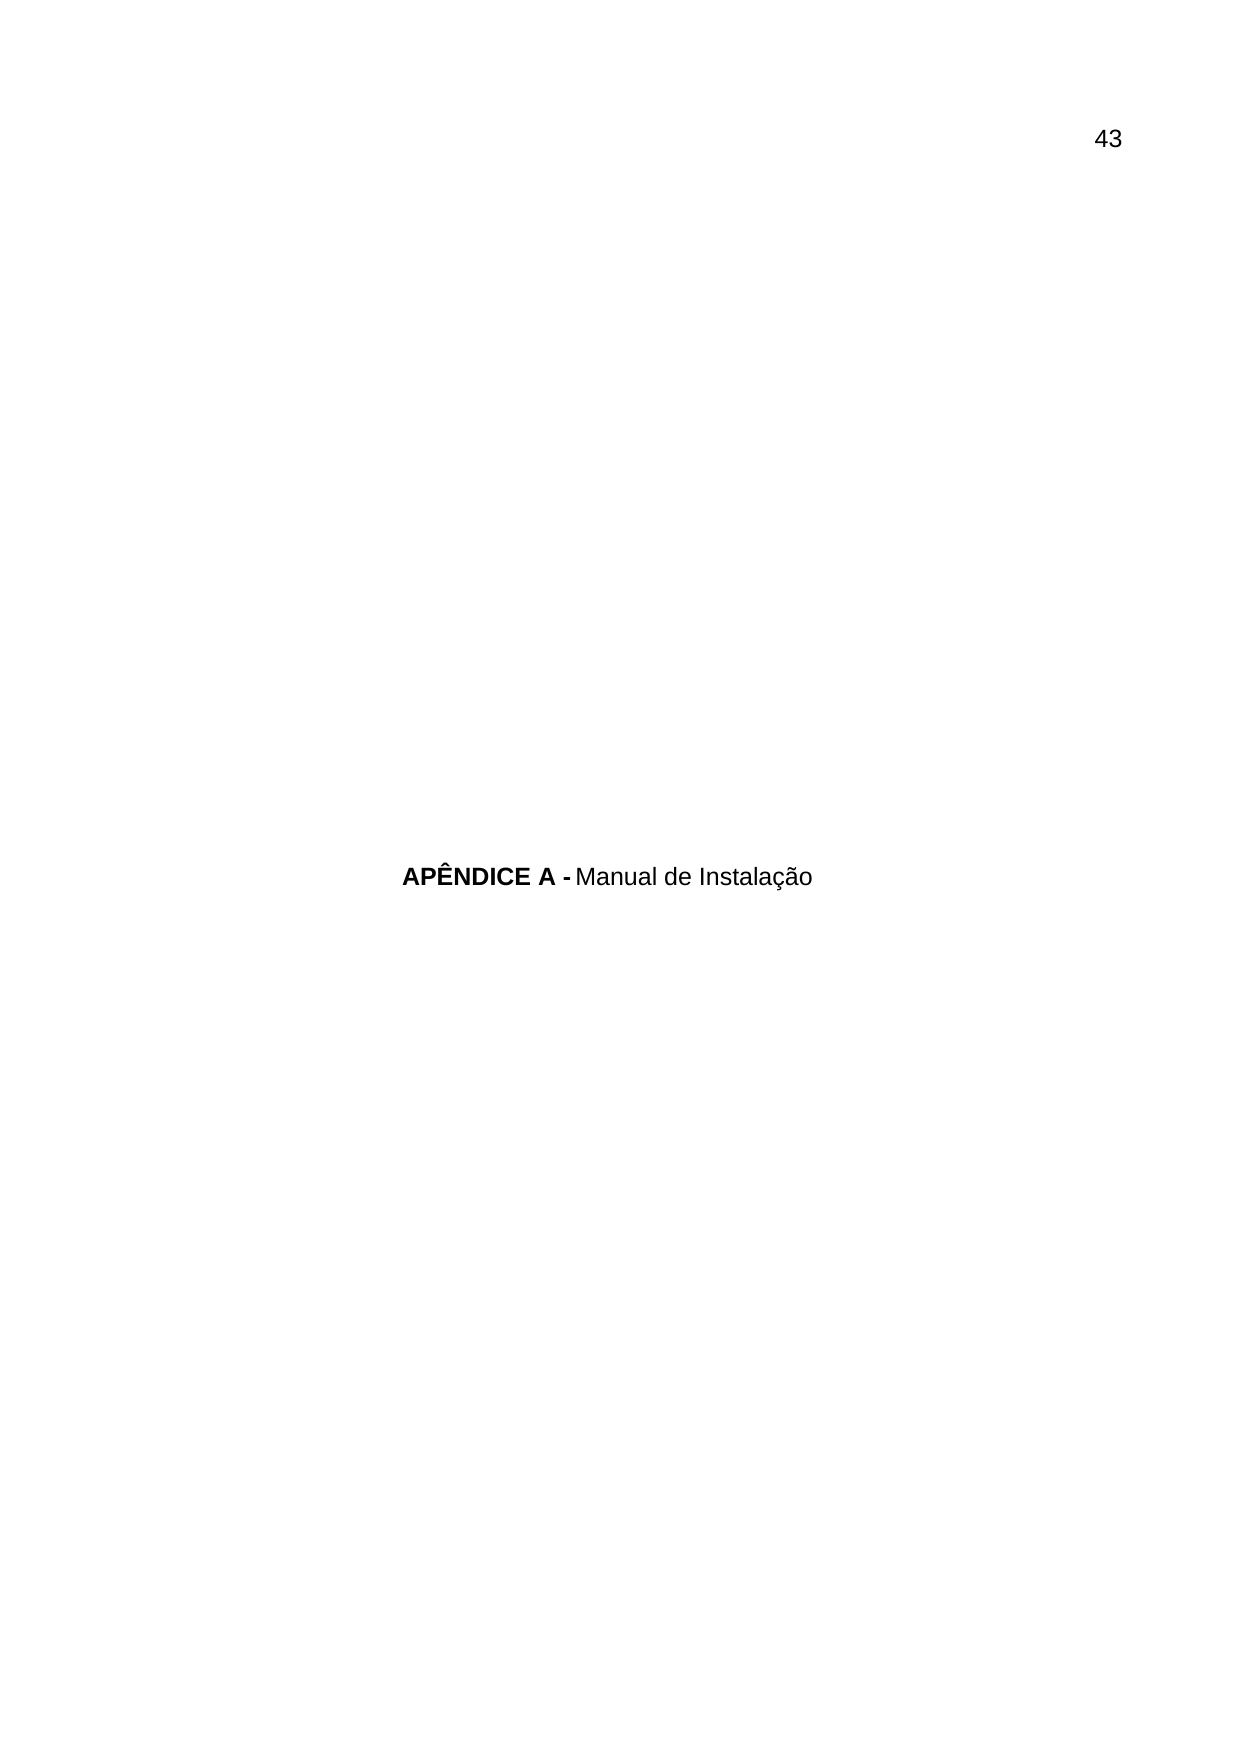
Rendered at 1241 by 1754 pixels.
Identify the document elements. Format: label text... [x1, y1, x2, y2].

list Manual de Instalação [325, 862, 915, 891]
